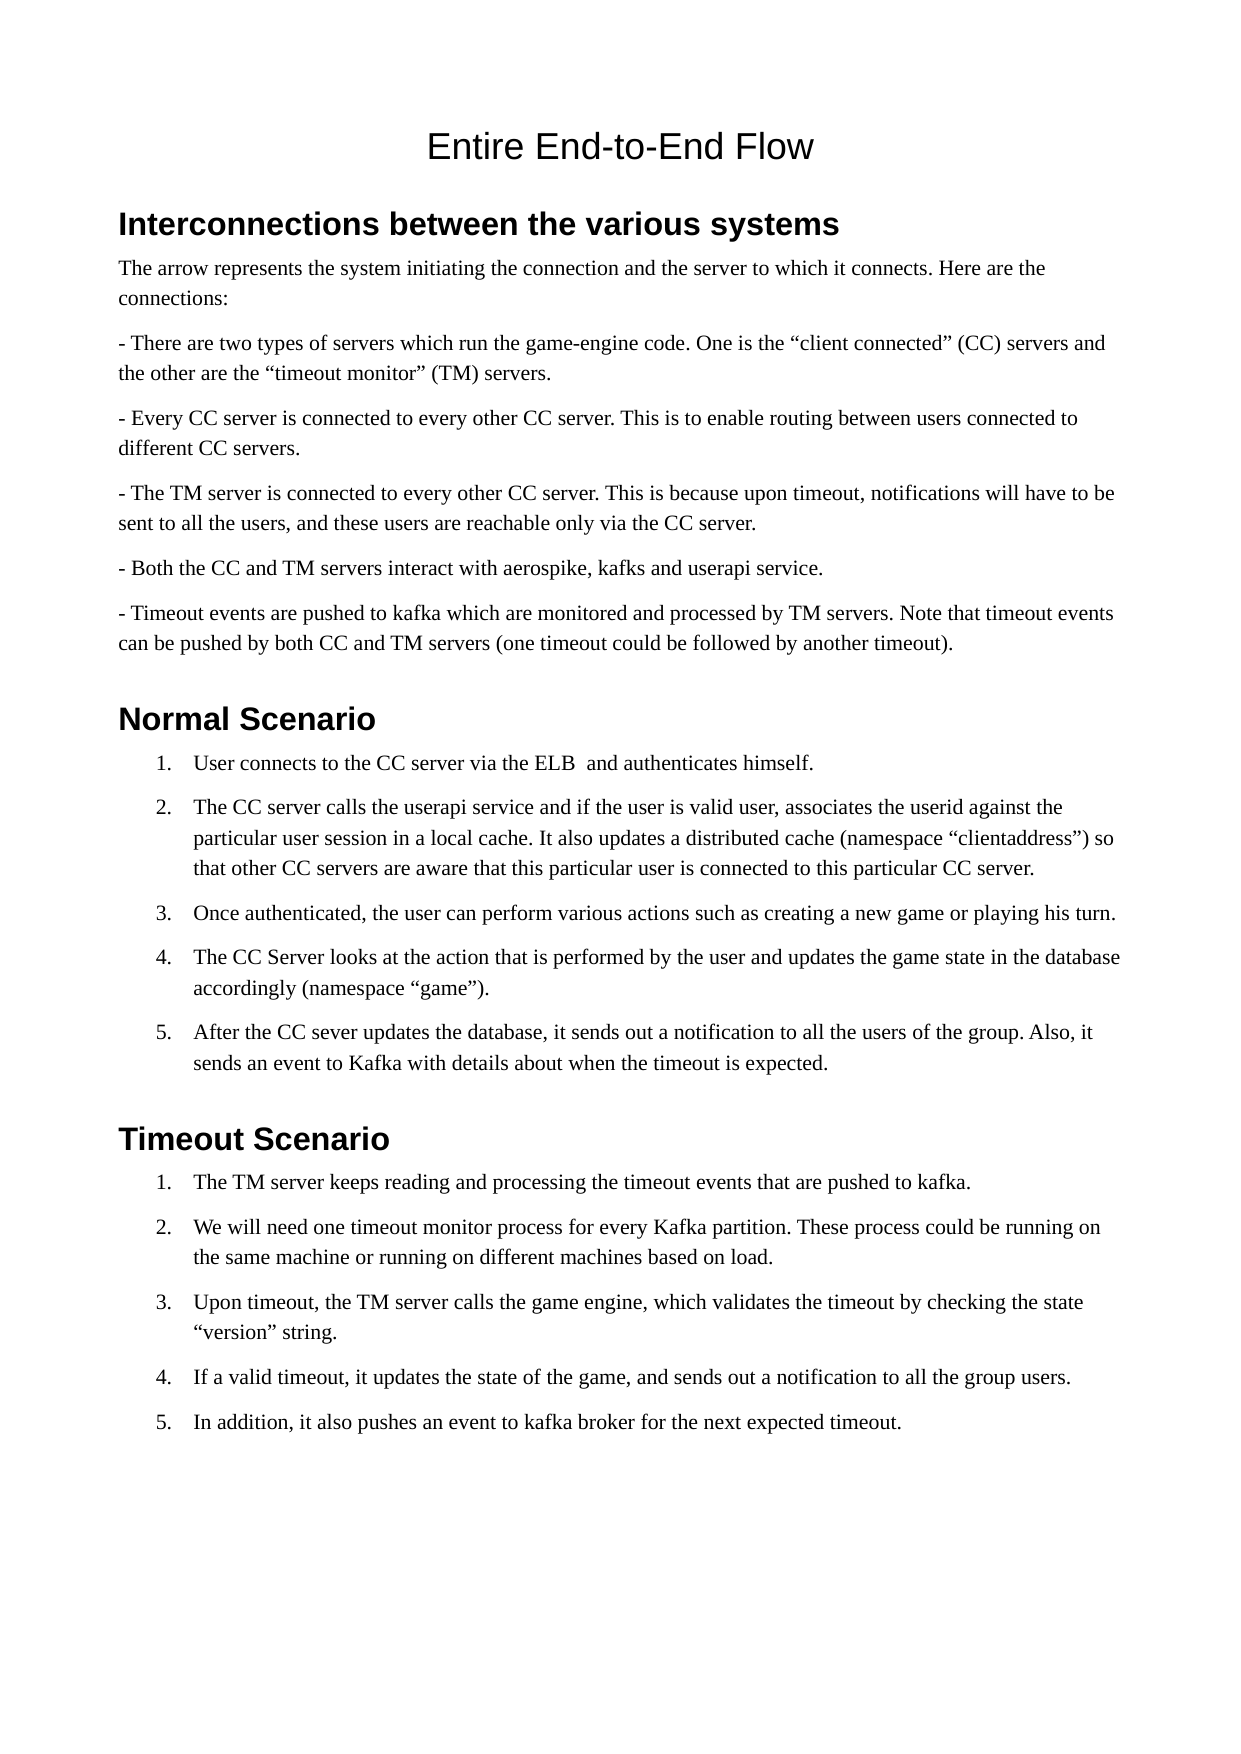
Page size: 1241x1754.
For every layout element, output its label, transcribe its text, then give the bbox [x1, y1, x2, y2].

subtitle Normal Scenario [118, 700, 1122, 737]
list The CC Server looks at the action that is performed by the user and updates the game state in the database accordingly (namespace “game”). [156, 944, 1122, 1000]
text - Every CC server is connected to every other CC server. This is to enable routing between users connected to different CC servers. [118, 405, 1122, 460]
list If a valid timeout, it updates the state of the game, and sends out a notification to all the group users. [156, 1364, 1122, 1389]
list The TM server keeps reading and processing the timeout events that are pushed to kafka. [156, 1169, 1122, 1194]
text - There are two types of servers which run the game-engine code. One is the “client connected” (CC) servers and the other are the “timeout monitor” (TM) servers. [118, 330, 1122, 385]
list Upon timeout, the TM server calls the game engine, which validates the timeout by checking the state “version” string. [156, 1289, 1122, 1344]
list We will need one timeout monitor process for every Kafka partition. These process could be running on the same machine or running on different machines based on load. [156, 1214, 1122, 1269]
text - The TM server is connected to every other CC server. This is because upon timeout, notifications will have to be sent to all the users, and these users are reachable only via the CC server. [118, 480, 1122, 535]
subtitle Interconnections between the various systems [118, 205, 1122, 242]
list Once authenticated, the user can perform various actions such as creating a new game or playing his turn. [156, 899, 1122, 925]
subtitle Timeout Scenario [118, 1119, 1122, 1157]
list The CC server calls the userapi service and if the user is valid user, associates the userid against the particular user session in a local cache. It also updates a distributed cache (namespace “clientaddress”) so that other CC servers are aware that this particular user is connected to this particular CC server. [156, 794, 1122, 880]
list After the CC sever updates the database, it sends out a notification to all the users of the group. Also, it sends an event to Kafka with details about when the timeout is expected. [156, 1019, 1122, 1075]
subtitle Entire End-to-End Flow [118, 124, 1122, 167]
list User connects to the CC server via the ELB and authenticates himself. [156, 749, 1122, 775]
text - Both the CC and TM servers interact with aerospike, kafks and userapi service. [118, 555, 1122, 580]
text The arrow represents the system initiating the connection and the server to which it connects. Here are the connections: [118, 255, 1122, 310]
list In addition, it also pushes an event to kafka broker for the next expected timeout. [156, 1409, 1122, 1434]
text - Timeout events are pushed to kafka which are monitored and processed by TM servers. Note that timeout events can be pushed by both CC and TM servers (one timeout could be followed by another timeout). [118, 600, 1122, 655]
